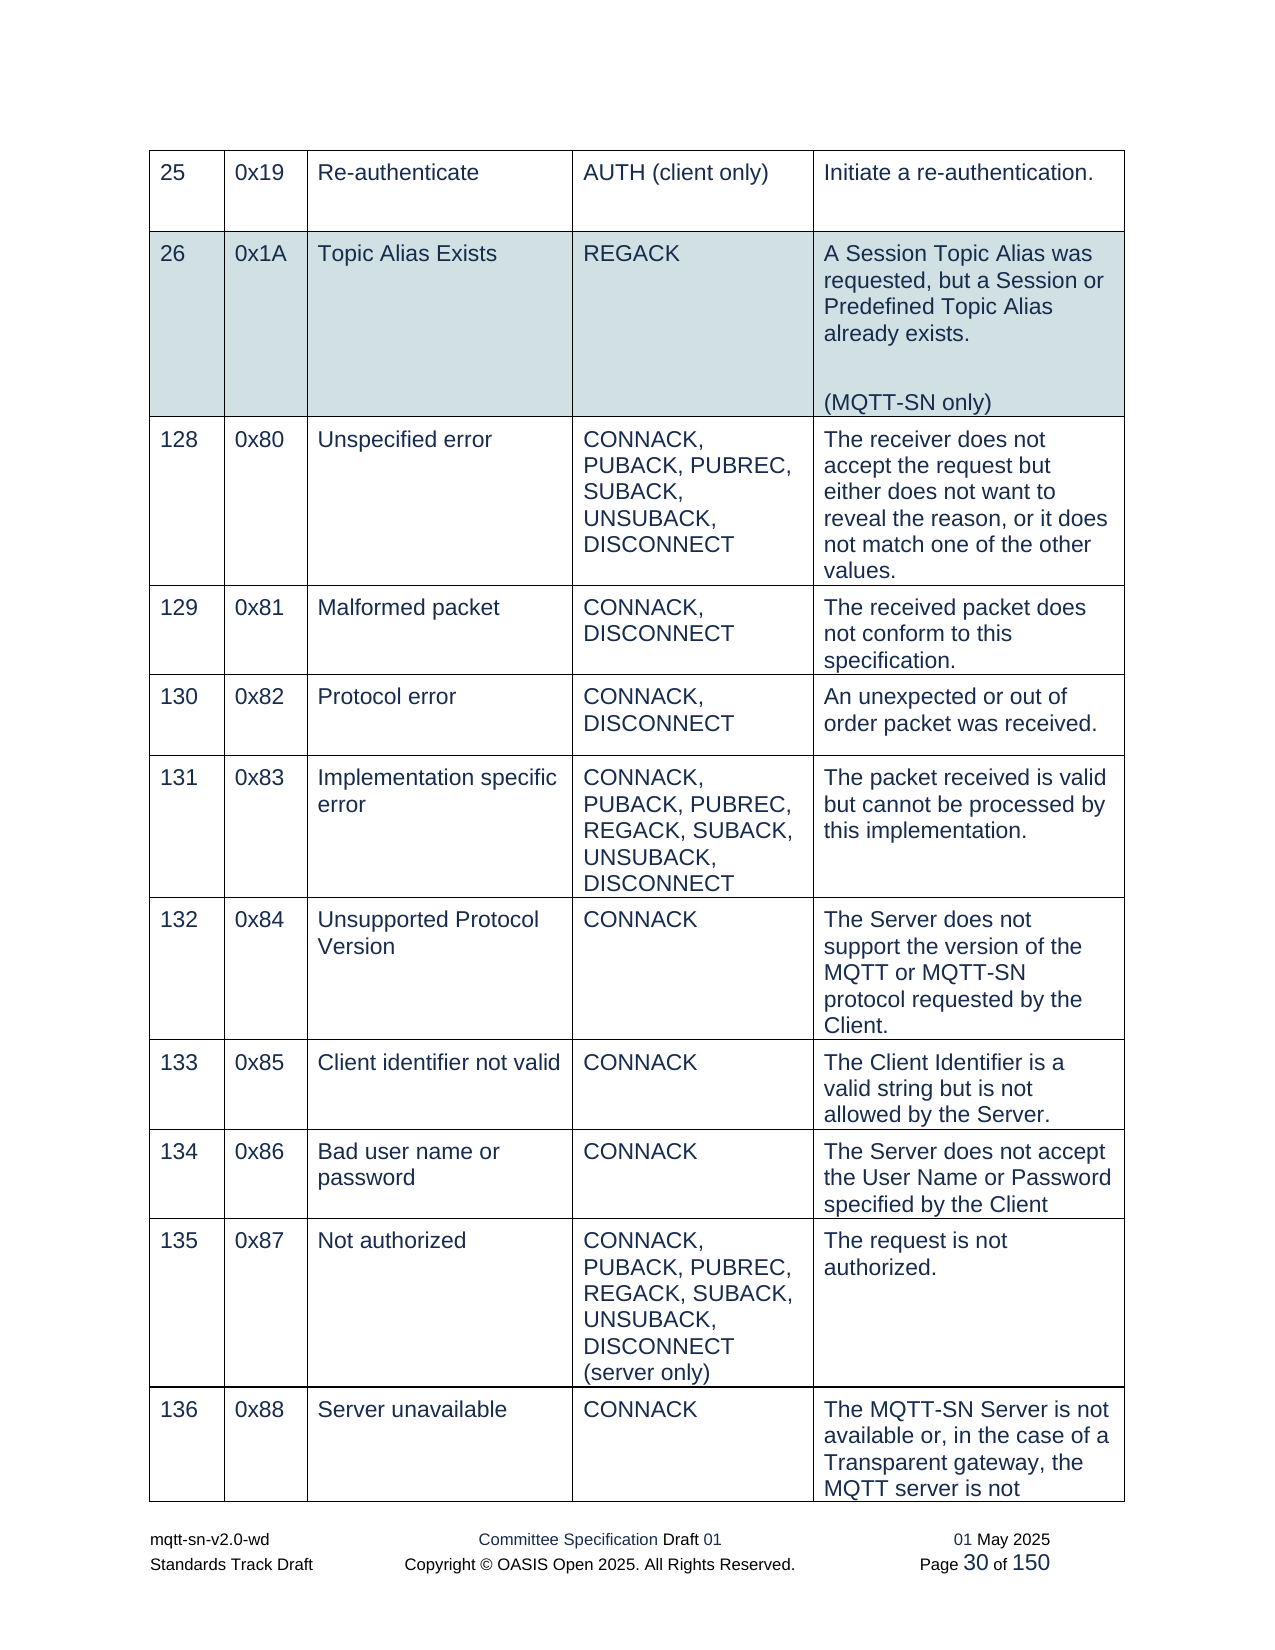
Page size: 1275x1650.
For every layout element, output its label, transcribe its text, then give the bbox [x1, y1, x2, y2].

table_cell 131 [150, 756, 224, 897]
table_cell Not authorized [308, 1219, 572, 1386]
table_cell Protocol error [308, 675, 572, 755]
table_cell An unexpected or out of order packet was received. [814, 675, 1124, 755]
table_cell 0x19 [225, 151, 307, 231]
table_cell CONNACK [573, 1130, 813, 1218]
table_cell Bad user name or password [308, 1130, 572, 1218]
table_cell 0x81 [225, 586, 307, 674]
table_cell Unspecified error [308, 417, 572, 584]
table_cell CONNACK [573, 1388, 813, 1501]
table_cell The receiver does not accept the request but either does not want to reveal the reason, or it does not match one of the other values. [814, 417, 1124, 584]
table_cell 0x88 [225, 1388, 307, 1501]
table_cell REGACK [573, 232, 813, 416]
table_cell 0x87 [225, 1219, 307, 1386]
table_cell Client identifier not valid [308, 1040, 572, 1128]
table_cell The MQTT-SN Server is not available or, in the case of a Transparent gateway, the MQTT server is not [814, 1388, 1124, 1501]
table_cell 0x84 [225, 898, 307, 1039]
table_cell The Server does not accept the User Name or Password specified by the Client [814, 1130, 1124, 1218]
table_cell Unsupported Protocol Version [308, 898, 572, 1039]
table_cell CONNACK, DISCONNECT [573, 675, 813, 755]
table_cell The Server does not support the version of the MQTT or MQTT-SN protocol requested by the Client. [814, 898, 1124, 1039]
table_cell 0x85 [225, 1040, 307, 1128]
table_cell 134 [150, 1130, 224, 1218]
table_cell The request is not authorized. [814, 1219, 1124, 1386]
table_cell Implementation specific error [308, 756, 572, 897]
table_cell The Client Identifier is a valid string but is not allowed by the Server. [814, 1040, 1124, 1128]
table_cell 0x83 [225, 756, 307, 897]
table_cell CONNACK [573, 1040, 813, 1128]
table_cell Server unavailable [308, 1388, 572, 1501]
table_cell Malformed packet [308, 586, 572, 674]
table_cell The received packet does not conform to this specification. [814, 586, 1124, 674]
table_cell 0x80 [225, 417, 307, 584]
table_cell 130 [150, 675, 224, 755]
table_cell 132 [150, 898, 224, 1039]
table_cell 0x86 [225, 1130, 307, 1218]
table_cell Initiate a re-authentication. [814, 151, 1124, 231]
table_cell 0x82 [225, 675, 307, 755]
table_cell CONNACK, DISCONNECT [573, 586, 813, 674]
table_cell CONNACK, PUBACK, PUBREC, REGACK, SUBACK, UNSUBACK, DISCONNECT (server only) [573, 1219, 813, 1386]
table_cell A Session Topic Alias was requested, but a Session or Predefined Topic Alias already exists. (MQTT-SN only) [814, 232, 1124, 416]
table_cell Topic Alias Exists [308, 232, 572, 416]
table_cell 133 [150, 1040, 224, 1128]
table_cell CONNACK [573, 898, 813, 1039]
table_cell 135 [150, 1219, 224, 1386]
table_cell 26 [150, 232, 224, 416]
table_cell 136 [150, 1388, 224, 1501]
table_cell AUTH (client only) [573, 151, 813, 231]
table_cell CONNACK, PUBACK, PUBREC, SUBACK, UNSUBACK, DISCONNECT [573, 417, 813, 584]
table_cell Re-authenticate [308, 151, 572, 231]
table_cell CONNACK, PUBACK, PUBREC, REGACK, SUBACK, UNSUBACK, DISCONNECT [573, 756, 813, 897]
table_cell 0x1A [225, 232, 307, 416]
table_cell 129 [150, 586, 224, 674]
table_cell The packet received is valid but cannot be processed by this implementation. [814, 756, 1124, 897]
table_cell 128 [150, 417, 224, 584]
table_cell 25 [150, 151, 224, 231]
